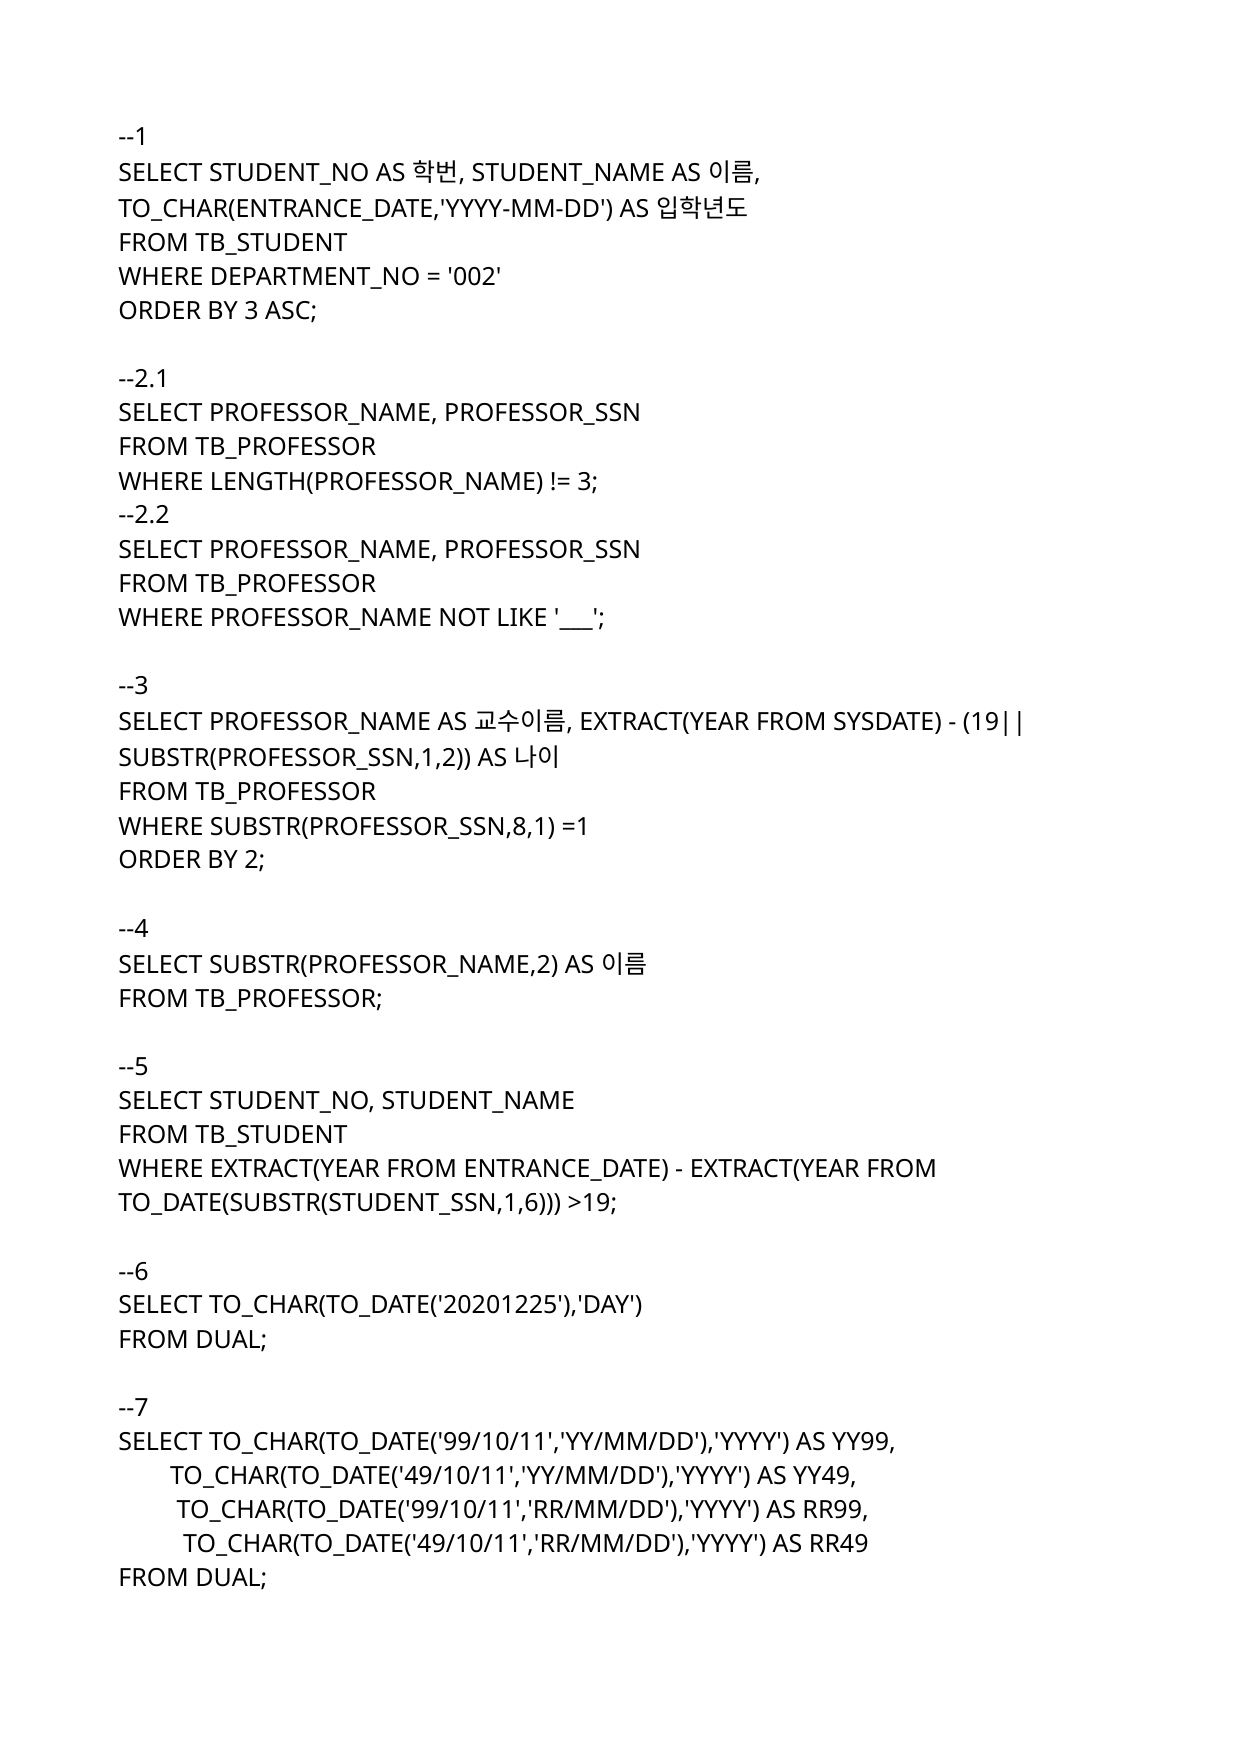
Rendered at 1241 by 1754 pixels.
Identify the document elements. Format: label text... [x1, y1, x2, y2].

text --3 [118, 667, 1122, 702]
text TO_CHAR(TO_DATE('49/10/11','YY/MM/DD'),'YYYY') AS YY49, [118, 1457, 1122, 1492]
text FROM TB_PROFESSOR [118, 565, 1122, 599]
text FROM DUAL; [118, 1560, 1122, 1594]
text FROM TB_PROFESSOR [118, 429, 1122, 463]
text --5 [118, 1049, 1122, 1083]
text WHERE EXTRACT(YEAR FROM ENTRANCE_DATE) - EXTRACT(YEAR FROM TO_DATE(SUBSTR(STUDENT_SSN,1,6))) >19; [118, 1151, 1122, 1219]
text FROM TB_PROFESSOR; [118, 981, 1122, 1015]
text FROM TB_STUDENT [118, 225, 1122, 259]
text ORDER BY 3 ASC; [118, 293, 1122, 327]
text TO_CHAR(TO_DATE('49/10/11','RR/MM/DD'),'YYYY') AS RR49 [118, 1526, 1122, 1560]
text SELECT PROFESSOR_NAME, PROFESSOR_SSN [118, 531, 1122, 565]
text SELECT PROFESSOR_NAME AS 교수이름, EXTRACT(YEAR FROM SYSDATE) - (19||SUBSTR(PROFESSOR_SSN,1,2)) AS 나이 [118, 702, 1122, 774]
text FROM TB_STUDENT [118, 1117, 1122, 1151]
text FROM TB_PROFESSOR [118, 774, 1122, 808]
text WHERE LENGTH(PROFESSOR_NAME) != 3; [118, 463, 1122, 497]
text SELECT STUDENT_NO AS 학번, STUDENT_NAME AS 이름, TO_CHAR(ENTRANCE_DATE,'YYYY-MM-DD') AS 입학년도 [118, 152, 1122, 225]
text SELECT STUDENT_NO, STUDENT_NAME [118, 1083, 1122, 1117]
text WHERE PROFESSOR_NAME NOT LIKE '___'; [118, 599, 1122, 633]
text --2.2 [118, 497, 1122, 531]
text --7 [118, 1389, 1122, 1423]
text --2.1 [118, 361, 1122, 395]
text SELECT SUBSTR(PROFESSOR_NAME,2) AS 이름 [118, 944, 1122, 981]
text --6 [118, 1253, 1122, 1287]
text SELECT TO_CHAR(TO_DATE('20201225'),'DAY') [118, 1287, 1122, 1321]
text --4 [118, 910, 1122, 944]
text FROM DUAL; [118, 1321, 1122, 1355]
text WHERE SUBSTR(PROFESSOR_SSN,8,1) =1 [118, 808, 1122, 842]
text SELECT TO_CHAR(TO_DATE('99/10/11','YY/MM/DD'),'YYYY') AS YY99, [118, 1423, 1122, 1457]
text --1 [118, 118, 1122, 152]
text ORDER BY 2; [118, 842, 1122, 876]
text TO_CHAR(TO_DATE('99/10/11','RR/MM/DD'),'YYYY') AS RR99, [118, 1492, 1122, 1526]
text SELECT PROFESSOR_NAME, PROFESSOR_SSN [118, 395, 1122, 429]
text WHERE DEPARTMENT_NO = '002' [118, 259, 1122, 293]
